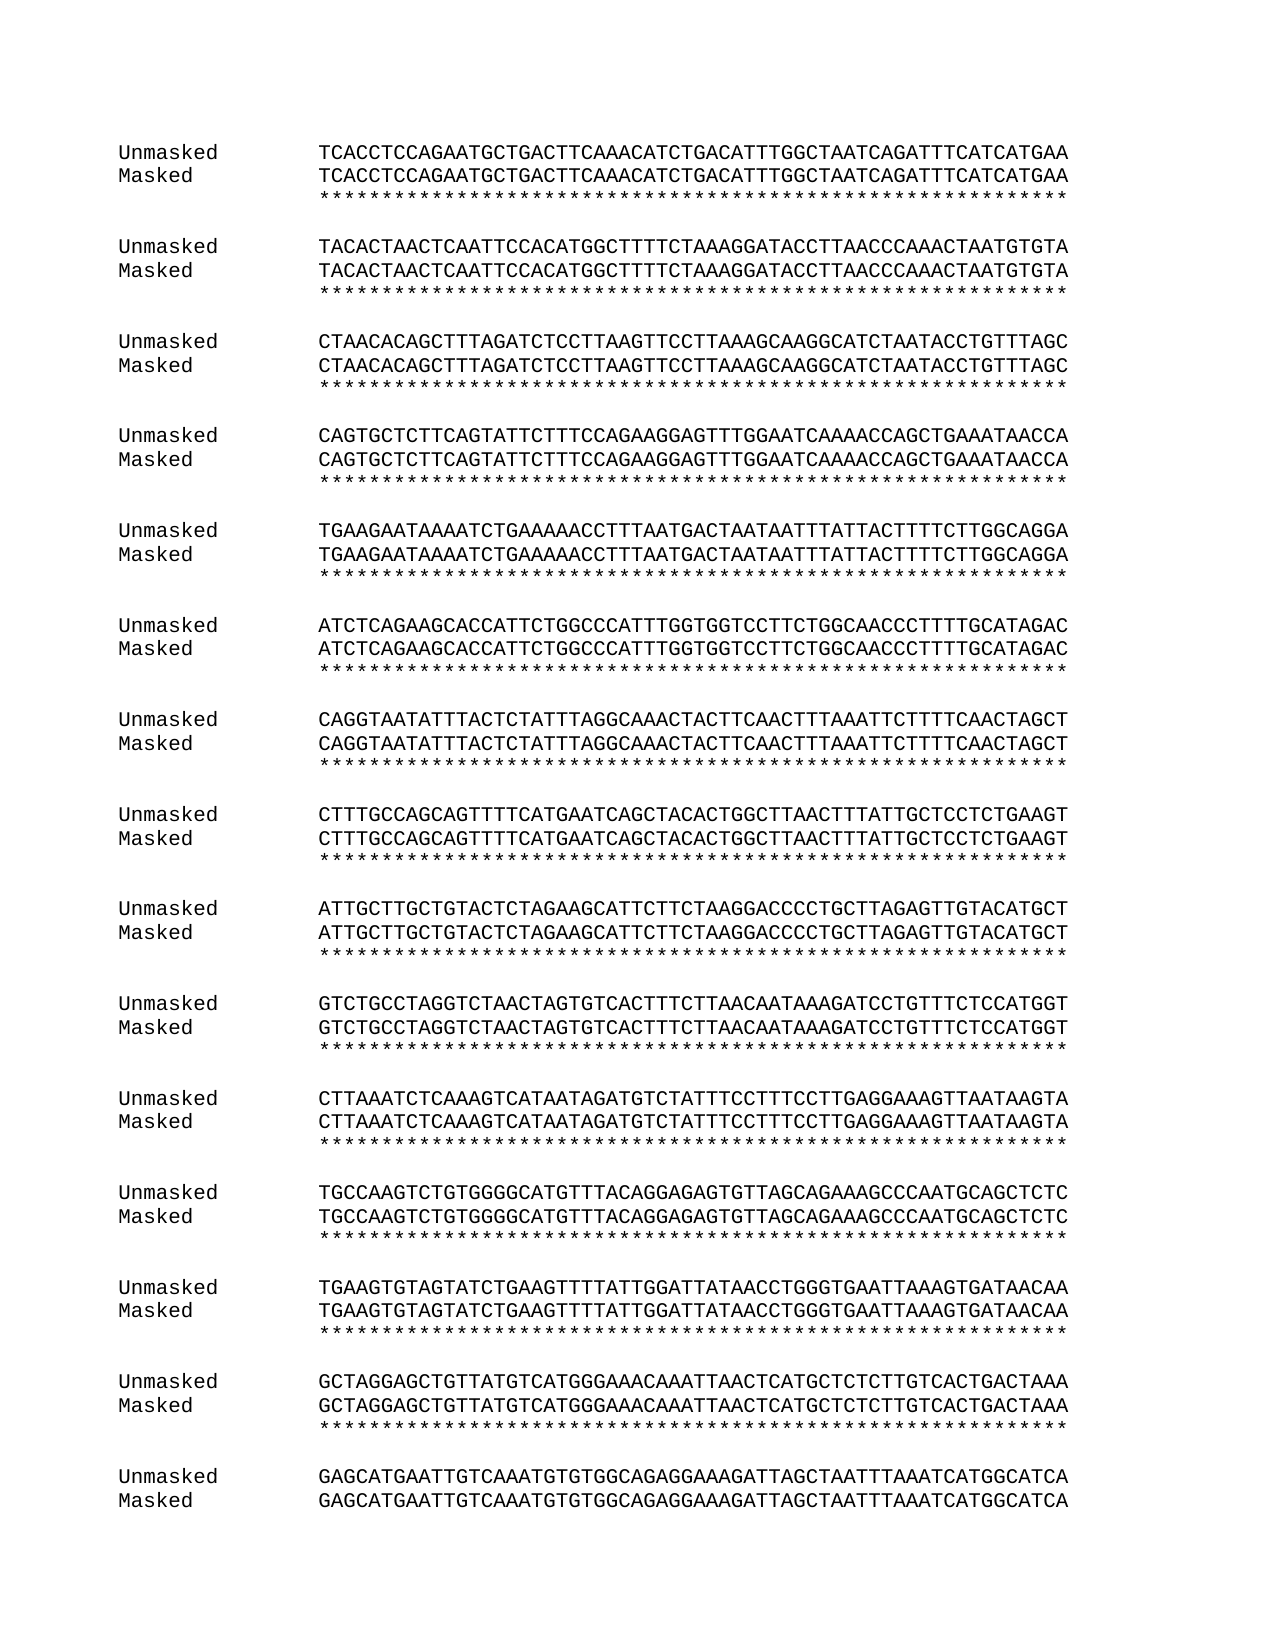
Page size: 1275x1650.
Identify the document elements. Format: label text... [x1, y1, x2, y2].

text Unmasked CAGGTAATATTTACTCTATTTAGGCAAACTACTTCAACTTTAAATTCTTTTCAACTAGCT [118, 709, 1157, 733]
text Unmasked TGAAGAATAAAATCTGAAAAACCTTTAATGACTAATAATTTATTACTTTTCTTGGCAGGA [118, 520, 1157, 544]
text ************************************************************ [118, 284, 1157, 307]
text Unmasked TGCCAAGTCTGTGGGGCATGTTTACAGGAGAGTGTTAGCAGAAAGCCCAATGCAGCTCTC [118, 1182, 1157, 1206]
text ************************************************************ [118, 1419, 1157, 1442]
text ************************************************************ [118, 757, 1157, 780]
text Masked TGAAGAATAAAATCTGAAAAACCTTTAATGACTAATAATTTATTACTTTTCTTGGCAGGA [118, 544, 1157, 567]
text ************************************************************ [118, 946, 1157, 969]
text ************************************************************ [118, 567, 1157, 591]
text Masked CAGTGCTCTTCAGTATTCTTTCCAGAAGGAGTTTGGAATCAAAACCAGCTGAAATAACCA [118, 449, 1157, 473]
text Masked TACACTAACTCAATTCCACATGGCTTTTCTAAAGGATACCTTAACCCAAACTAATGTGTA [118, 260, 1157, 284]
text ************************************************************ [118, 662, 1157, 686]
text Masked ATCTCAGAAGCACCATTCTGGCCCATTTGGTGGTCCTTCTGGCAACCCTTTTGCATAGAC [118, 638, 1157, 662]
text Unmasked TCACCTCCAGAATGCTGACTTCAAACATCTGACATTTGGCTAATCAGATTTCATCATGAA [118, 142, 1157, 165]
text Unmasked ATCTCAGAAGCACCATTCTGGCCCATTTGGTGGTCCTTCTGGCAACCCTTTTGCATAGAC [118, 615, 1157, 638]
text Masked ATTGCTTGCTGTACTCTAGAAGCATTCTTCTAAGGACCCCTGCTTAGAGTTGTACATGCT [118, 922, 1157, 946]
text Unmasked GTCTGCCTAGGTCTAACTAGTGTCACTTTCTTAACAATAAAGATCCTGTTTCTCCATGGT [118, 993, 1157, 1017]
text Masked TCACCTCCAGAATGCTGACTTCAAACATCTGACATTTGGCTAATCAGATTTCATCATGAA [118, 165, 1157, 189]
text ************************************************************ [118, 1324, 1157, 1348]
text Unmasked GCTAGGAGCTGTTATGTCATGGGAAACAAATTAACTCATGCTCTCTTGTCACTGACTAAA [118, 1371, 1157, 1395]
text Masked GTCTGCCTAGGTCTAACTAGTGTCACTTTCTTAACAATAAAGATCCTGTTTCTCCATGGT [118, 1017, 1157, 1040]
text Unmasked CAGTGCTCTTCAGTATTCTTTCCAGAAGGAGTTTGGAATCAAAACCAGCTGAAATAACCA [118, 426, 1157, 449]
text Masked TGCCAAGTCTGTGGGGCATGTTTACAGGAGAGTGTTAGCAGAAAGCCCAATGCAGCTCTC [118, 1206, 1157, 1229]
text Unmasked CTAACACAGCTTTAGATCTCCTTAAGTTCCTTAAAGCAAGGCATCTAATACCTGTTTAGC [118, 331, 1157, 354]
text ************************************************************ [118, 1040, 1157, 1064]
text Unmasked ATTGCTTGCTGTACTCTAGAAGCATTCTTCTAAGGACCCCTGCTTAGAGTTGTACATGCT [118, 898, 1157, 922]
text ************************************************************ [118, 1229, 1157, 1253]
text ************************************************************ [118, 378, 1157, 402]
text Masked GAGCATGAATTGTCAAATGTGTGGCAGAGGAAAGATTAGCTAATTTAAATCATGGCATCA [118, 1489, 1157, 1513]
text ************************************************************ [118, 851, 1157, 875]
text Masked GCTAGGAGCTGTTATGTCATGGGAAACAAATTAACTCATGCTCTCTTGTCACTGACTAAA [118, 1395, 1157, 1419]
text Masked CTTAAATCTCAAAGTCATAATAGATGTCTATTTCCTTTCCTTGAGGAAAGTTAATAAGTA [118, 1111, 1157, 1135]
text ************************************************************ [118, 473, 1157, 496]
text Unmasked TGAAGTGTAGTATCTGAAGTTTTATTGGATTATAACCTGGGTGAATTAAAGTGATAACAA [118, 1277, 1157, 1300]
text Masked CTTTGCCAGCAGTTTTCATGAATCAGCTACACTGGCTTAACTTTATTGCTCCTCTGAAGT [118, 827, 1157, 851]
text Unmasked GAGCATGAATTGTCAAATGTGTGGCAGAGGAAAGATTAGCTAATTTAAATCATGGCATCA [118, 1466, 1157, 1489]
text Unmasked CTTTGCCAGCAGTTTTCATGAATCAGCTACACTGGCTTAACTTTATTGCTCCTCTGAAGT [118, 804, 1157, 827]
text ************************************************************ [118, 189, 1157, 213]
text Masked TGAAGTGTAGTATCTGAAGTTTTATTGGATTATAACCTGGGTGAATTAAAGTGATAACAA [118, 1300, 1157, 1324]
text Unmasked CTTAAATCTCAAAGTCATAATAGATGTCTATTTCCTTTCCTTGAGGAAAGTTAATAAGTA [118, 1088, 1157, 1111]
text Masked CTAACACAGCTTTAGATCTCCTTAAGTTCCTTAAAGCAAGGCATCTAATACCTGTTTAGC [118, 354, 1157, 378]
text Unmasked TACACTAACTCAATTCCACATGGCTTTTCTAAAGGATACCTTAACCCAAACTAATGTGTA [118, 236, 1157, 260]
text Masked CAGGTAATATTTACTCTATTTAGGCAAACTACTTCAACTTTAAATTCTTTTCAACTAGCT [118, 733, 1157, 757]
text ************************************************************ [118, 1135, 1157, 1158]
